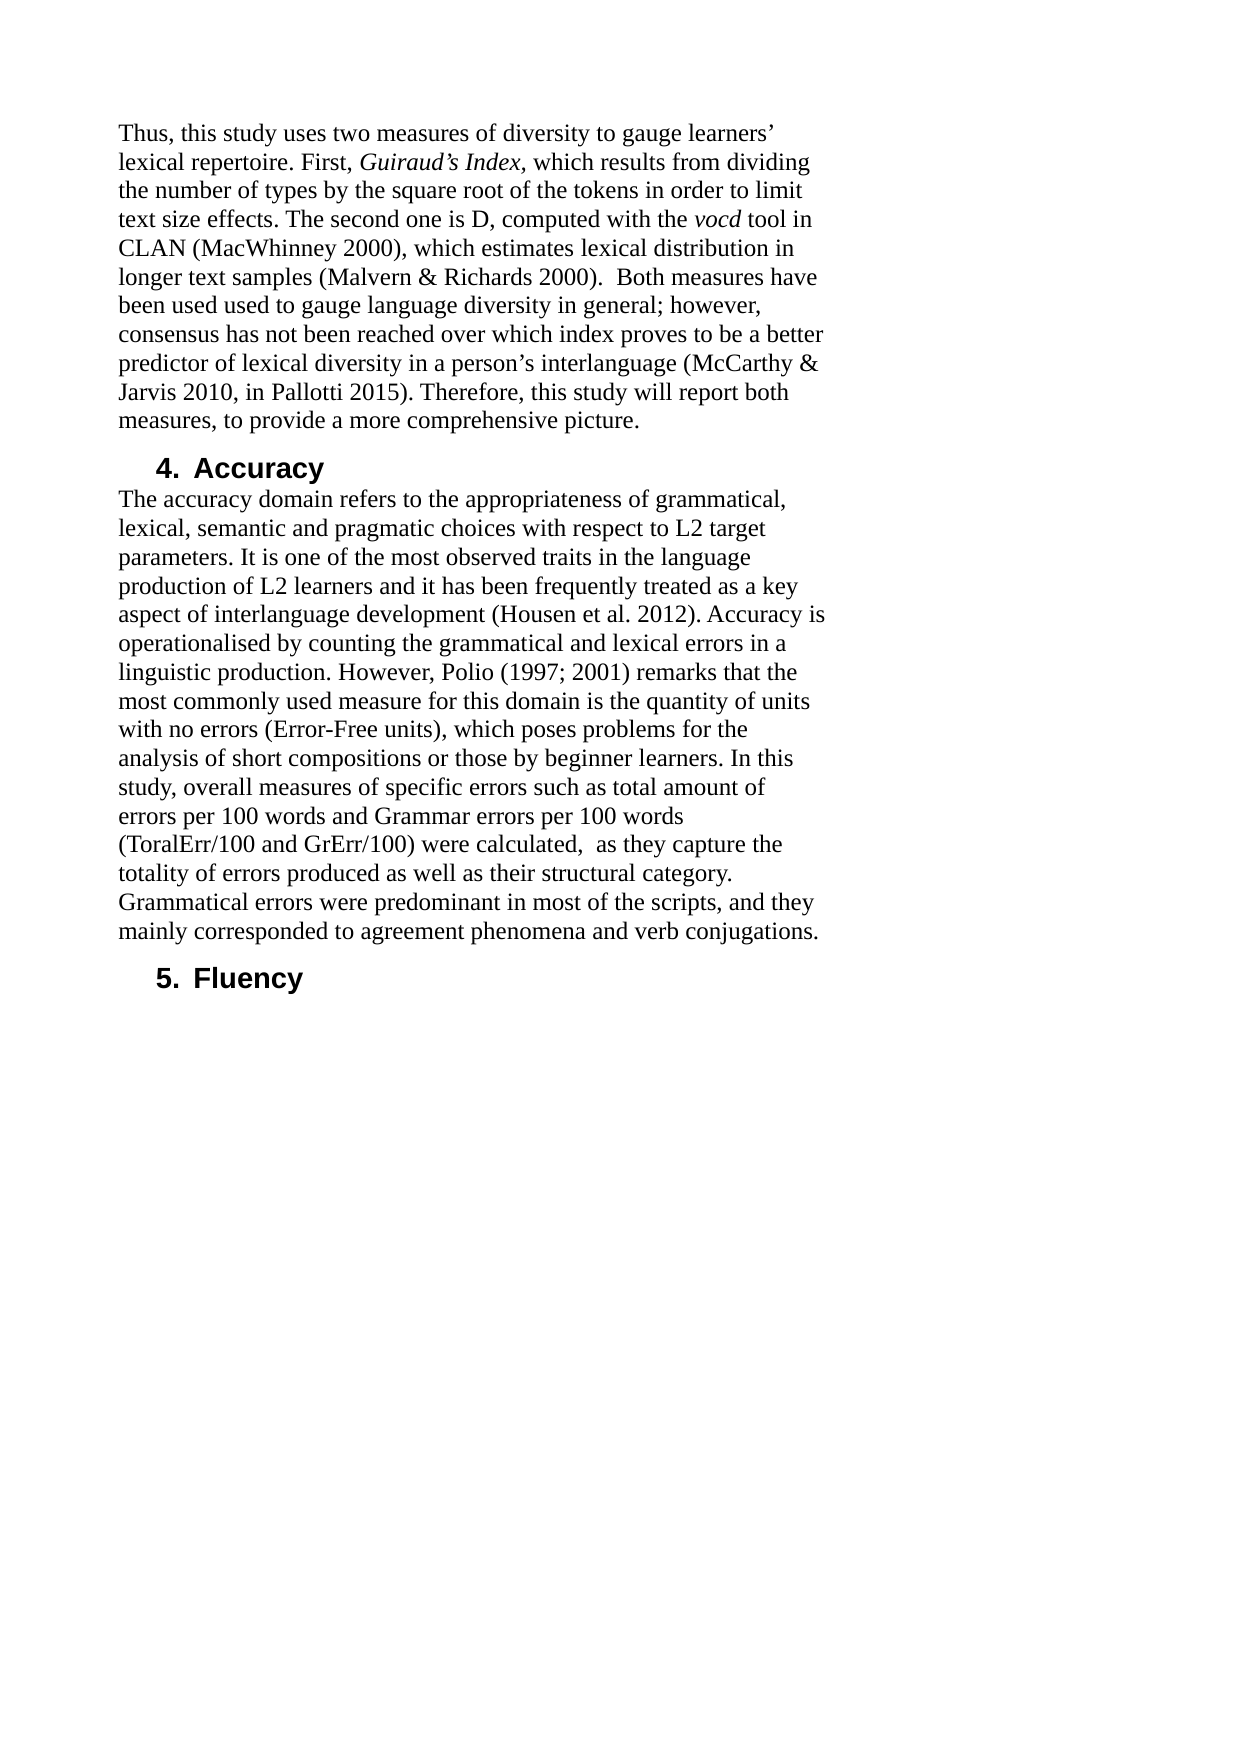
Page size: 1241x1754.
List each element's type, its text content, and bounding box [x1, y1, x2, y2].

list Accuracy [156, 451, 827, 484]
text Thus, this study uses two measures of diversity to gauge learners’ lexical repertoire. First, Guiraud’s Index, which results from dividing the number of types by the square root of the tokens in order to limit text size effects. The second one is D, computed with the vocd tool in CLAN (MacWhinney 2000), which estimates lexical distribution in longer text samples (Malvern & Richards 2000). Both measures have been used used to gauge language diversity in general; however, consensus has not been reached over which index proves to be a better predictor of lexical diversity in a person’s interlanguage (McCarthy & Jarvis 2010, in Pallotti 2015). Therefore, this study will report both measures, to provide a more comprehensive picture. [118, 118, 827, 434]
list Fluency [156, 961, 827, 995]
text The accuracy domain refers to the appropriateness of grammatical, lexical, semantic and pragmatic choices with respect to L2 target parameters. It is one of the most observed traits in the language production of L2 learners and it has been frequently treated as a key aspect of interlanguage development (Housen et al. 2012). Accuracy is operationalised by counting the grammatical and lexical errors in a linguistic production. However, Polio (1997; 2001) remarks that the most commonly used measure for this domain is the quantity of units with no errors (Error-Free units), which poses problems for the analysis of short compositions or those by beginner learners. In this study, overall measures of specific errors such as total amount of errors per 100 words and Grammar errors per 100 words (ToralErr/100 and GrErr/100) were calculated, as they capture the totality of errors produced as well as their structural category. Grammatical errors were predominant in most of the scripts, and they mainly corresponded to agreement phenomena and verb conjugations. [118, 484, 827, 944]
